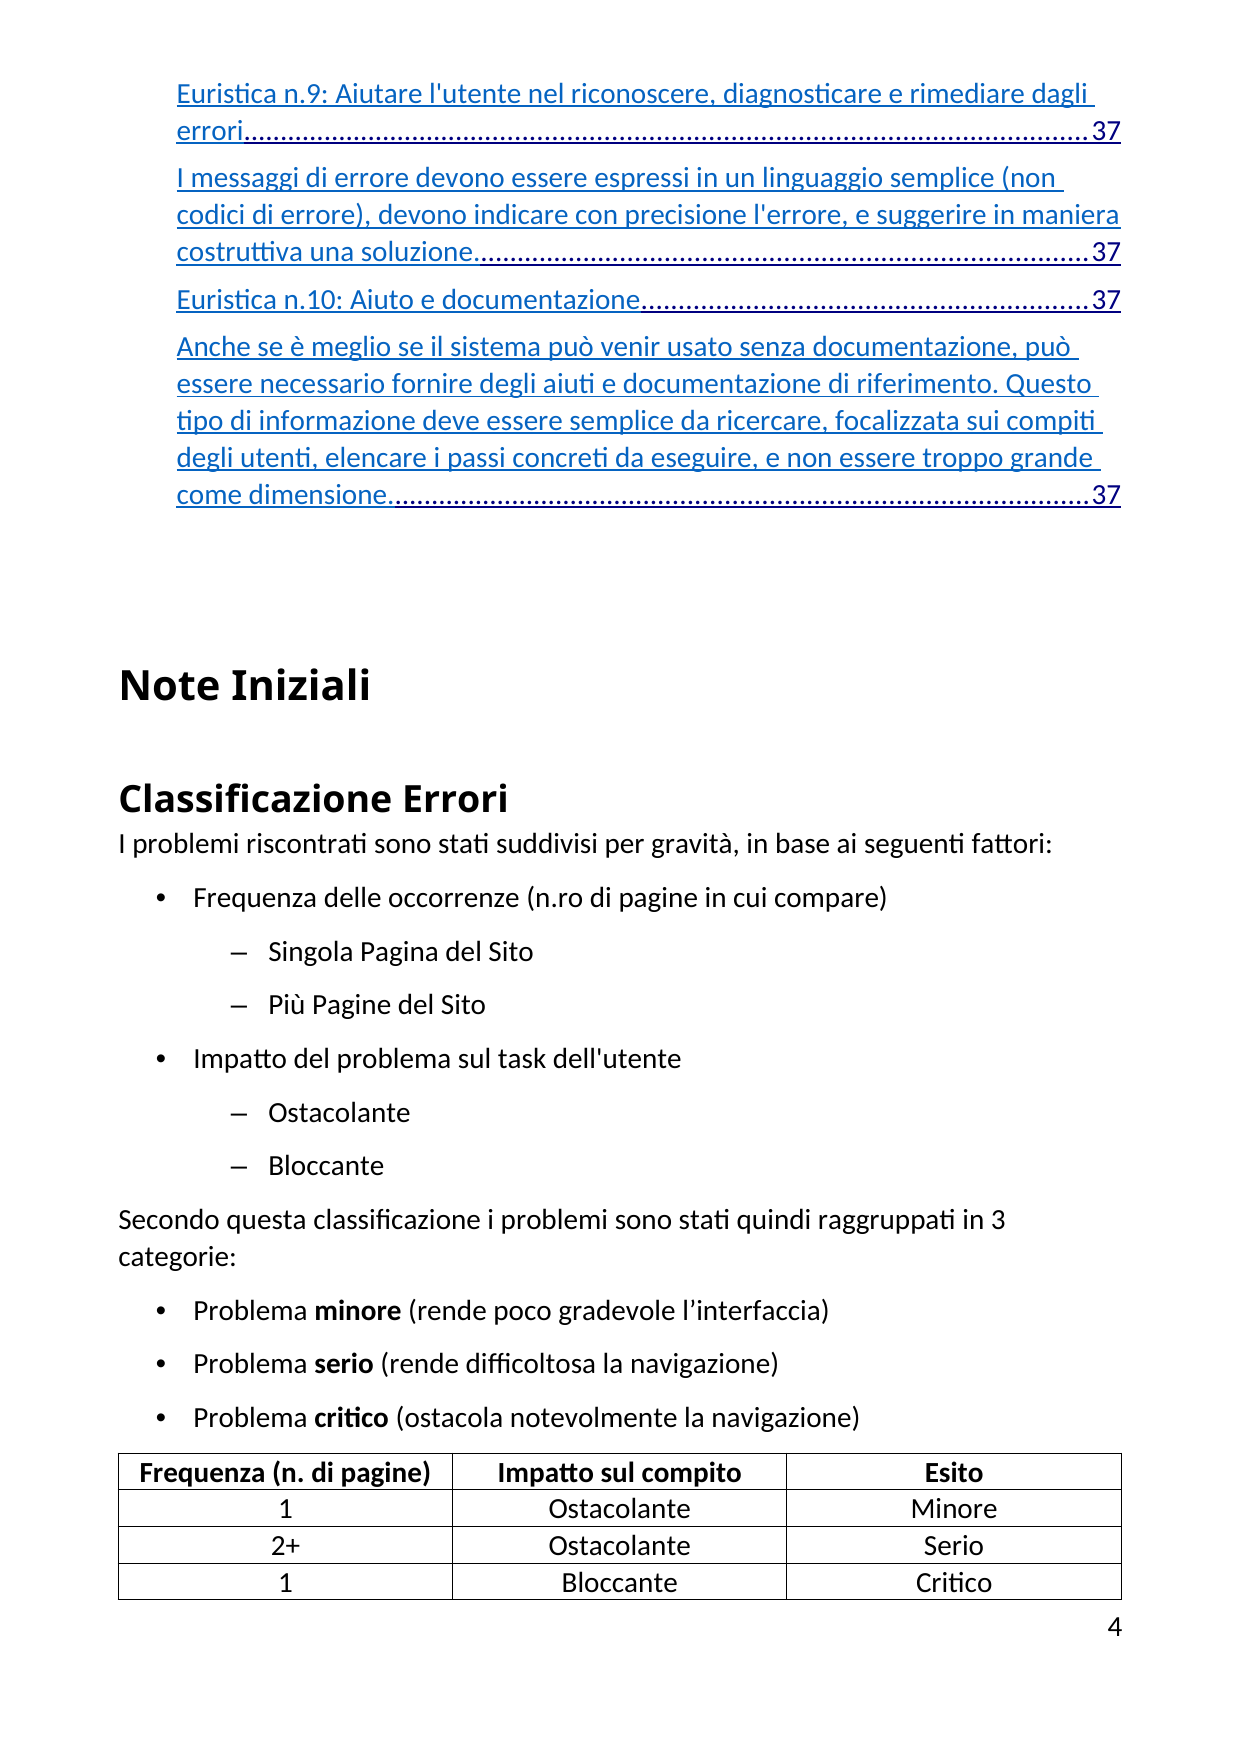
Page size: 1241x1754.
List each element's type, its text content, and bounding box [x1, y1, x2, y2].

table_cell 2+ [119, 1527, 452, 1563]
table_header Esito [787, 1454, 1121, 1489]
list Bloccante [231, 1147, 1122, 1183]
text Euristica n.10: Aiuto e documentazione 37 [176, 281, 1122, 316]
table_header Impatto sul compito [453, 1454, 786, 1489]
list Più Pagine del Sito [231, 986, 1122, 1022]
text Euristica n.9: Aiutare l'utente nel riconoscere, diagnosticare e rimediare dagli errori 37 [176, 75, 1122, 148]
text Anche se è meglio se il sistema può venir usato senza documentazione, può essere necessario fornire degli aiuti e documentazione di riferimento. Questo tipo di informazione deve essere semplice da ricercare, focalizzata sui compiti degli utenti, elencare i passi concreti da eseguire, e non essere troppo grande come dimensione. 37 [176, 328, 1122, 512]
table_cell Ostacolante [453, 1490, 786, 1526]
list Impatto del problema sul task dell'utente [156, 1040, 1122, 1076]
table_header Frequenza (n. di pagine) [119, 1454, 452, 1489]
text I messaggi di errore devono essere espressi in un linguaggio semplice (non codici di errore), devono indicare con precisione l'errore, e suggerire in maniera costruttiva una soluzione. 37 [176, 159, 1122, 269]
table_cell Critico [787, 1564, 1121, 1599]
text I problemi riscontrati sono stati suddivisi per gravità, in base ai seguenti fattori: [118, 826, 1122, 861]
text Secondo questa classificazione i problemi sono stati quindi raggruppati in 3 categorie: [118, 1201, 1122, 1274]
table_cell Minore [787, 1490, 1121, 1526]
subtitle Note Iniziali [118, 656, 1122, 712]
table_cell Serio [787, 1527, 1121, 1563]
list Problema critico (ostacola notevolmente la navigazione) [156, 1399, 1122, 1434]
list Singola Pagina del Sito [231, 933, 1122, 968]
list Ostacolante [231, 1094, 1122, 1129]
table_cell 1 [119, 1490, 452, 1526]
subtitle Classificazione Errori [118, 772, 1122, 823]
list Frequenza delle occorrenze (n.ro di pagine in cui compare) [156, 879, 1122, 915]
list Problema minore (rende poco gradevole l’interfaccia) [156, 1292, 1122, 1327]
table_cell Bloccante [453, 1564, 786, 1599]
list Problema serio (rende difficoltosa la navigazione) [156, 1345, 1122, 1381]
table_cell Ostacolante [453, 1527, 786, 1563]
table_cell 1 [119, 1564, 452, 1599]
